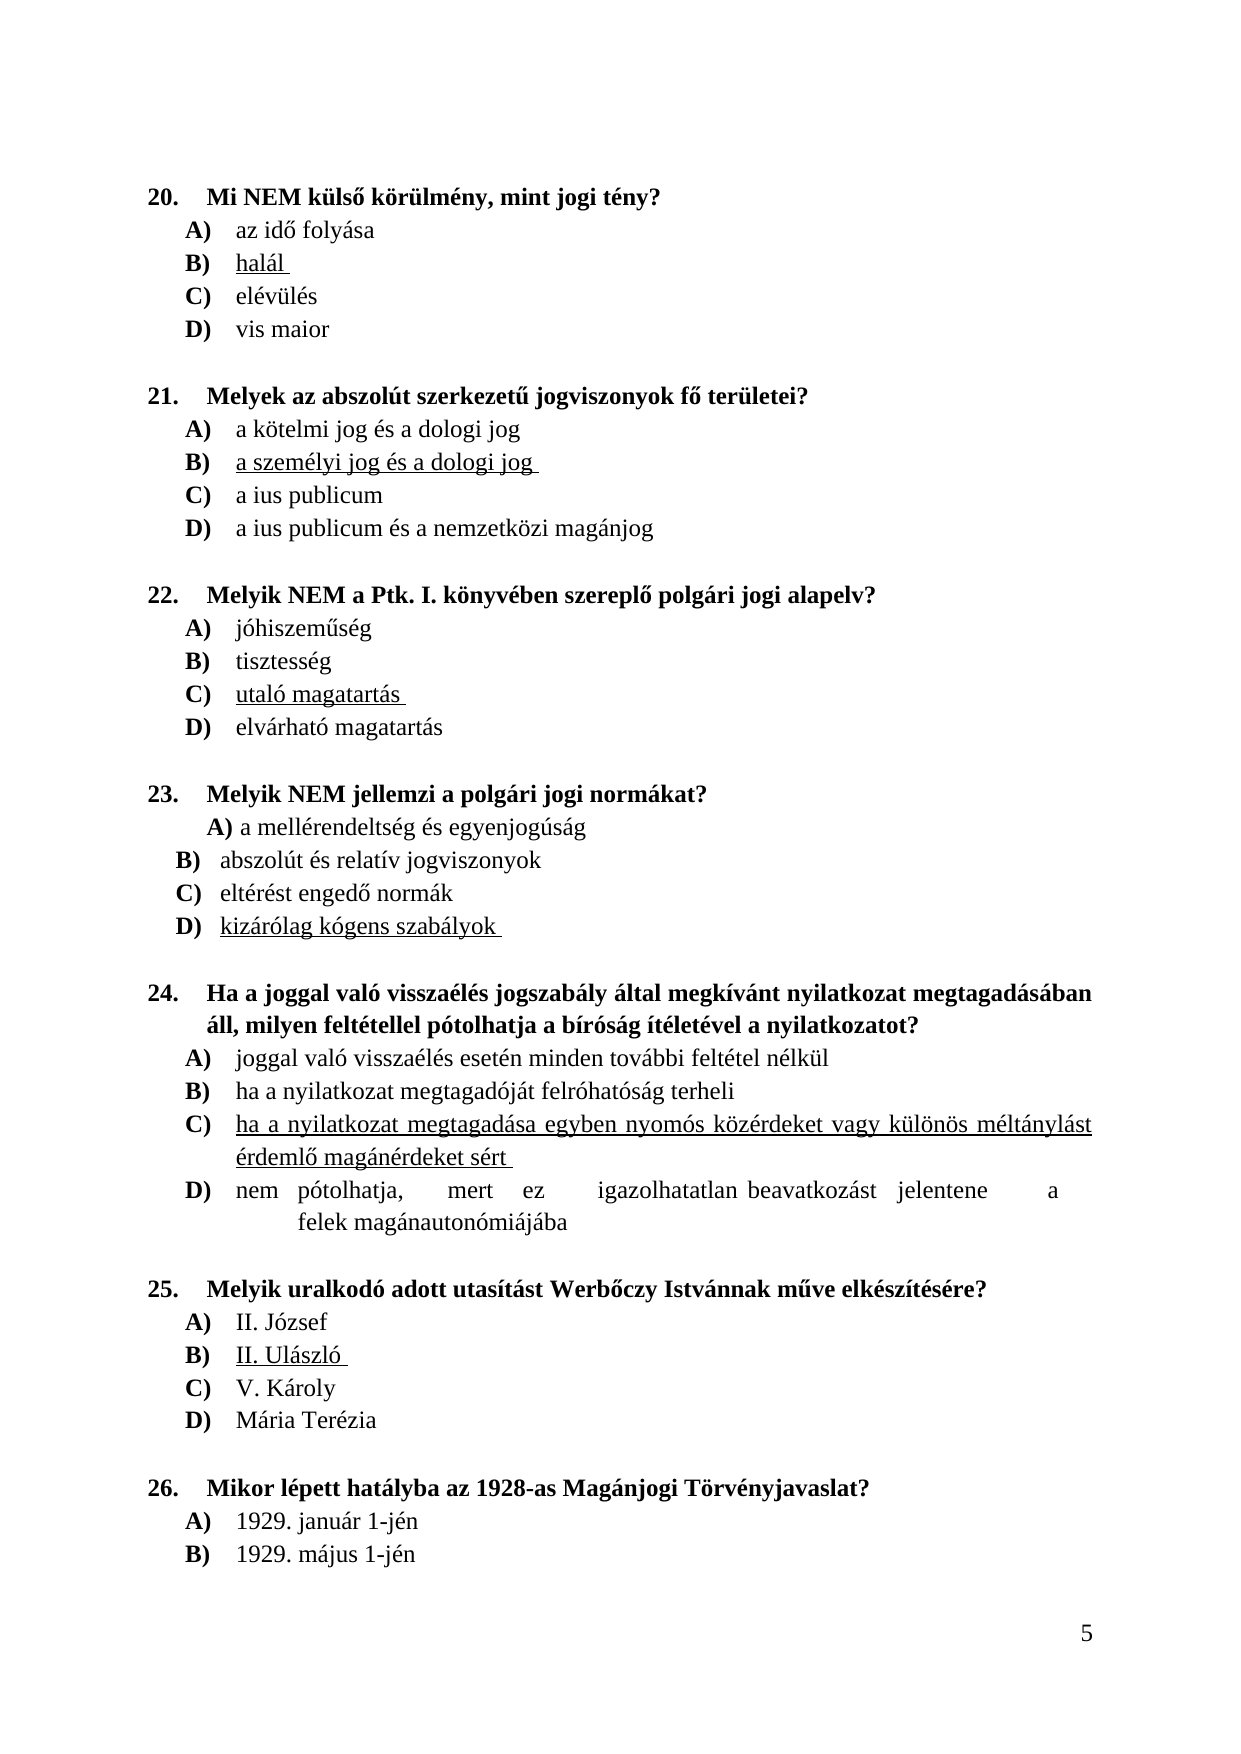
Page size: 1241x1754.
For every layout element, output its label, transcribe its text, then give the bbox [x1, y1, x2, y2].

list Melyik NEM a Ptk. I. könyvében szereplő polgári jogi alapelv? [147, 580, 1093, 609]
text A) a mellérendeltség és egyenjogúság [206, 812, 1093, 841]
list Melyek az abszolút szerkezetű jogviszonyok fő területei? [147, 381, 1093, 410]
list a kötelmi jog és a dologi jog [185, 414, 1093, 443]
list a ius publicum [185, 480, 1093, 509]
list V. Károly [185, 1373, 1093, 1401]
list Melyik uralkodó adott utasítást Werbőczy Istvánnak műve elkészítésére? [147, 1274, 1093, 1303]
list 1929. május 1-jén [185, 1539, 1093, 1567]
list ha a nyilatkozat megtagadása egyben nyomós közérdeket vagy különös méltánylást érdemlő magánérdeket sért [185, 1109, 1093, 1171]
list Mária Terézia [185, 1406, 1093, 1434]
list Ha a joggal való visszaélés jogszabály által megkívánt nyilatkozat megtagadásában áll, milyen feltétellel pótolhatja a bíróság ítéletével a nyilatkozatot? [147, 978, 1093, 1039]
list Melyik NEM jellemzi a polgári jogi normákat? [147, 779, 1093, 808]
list a ius publicum és a nemzetközi magánjog [185, 513, 1093, 542]
list abszolút és relatív jogviszonyok [175, 845, 1093, 874]
list tisztesség [185, 646, 1093, 675]
list nem pótolhatja, mert ez igazolhatatlan beavatkozást jelentene a felek magánautonómiájába [185, 1175, 1093, 1236]
list elévülés [185, 281, 1093, 310]
list II. Ulászló [185, 1340, 1093, 1368]
list az idő folyása [185, 215, 1093, 244]
list elvárható magatartás [185, 712, 1093, 741]
list Mikor lépett hatályba az 1928-as Magánjogi Törvényjavaslat? [147, 1473, 1093, 1502]
list halál [185, 248, 1093, 277]
list eltérést engedő normák [175, 878, 1093, 907]
list kizárólag kógens szabályok [175, 911, 1093, 939]
list Mi NEM külső körülmény, mint jogi tény? [147, 182, 1093, 211]
list a személyi jog és a dologi jog [185, 447, 1093, 476]
list ha a nyilatkozat megtagadóját felróhatóság terheli [185, 1076, 1093, 1105]
list joggal való visszaélés esetén minden további feltétel nélkül [185, 1043, 1093, 1072]
list jóhiszeműség [185, 613, 1093, 642]
list vis maior [185, 314, 1093, 343]
list utaló magatartás [185, 679, 1093, 708]
list 1929. január 1-jén [185, 1506, 1093, 1534]
list II. József [185, 1307, 1093, 1336]
